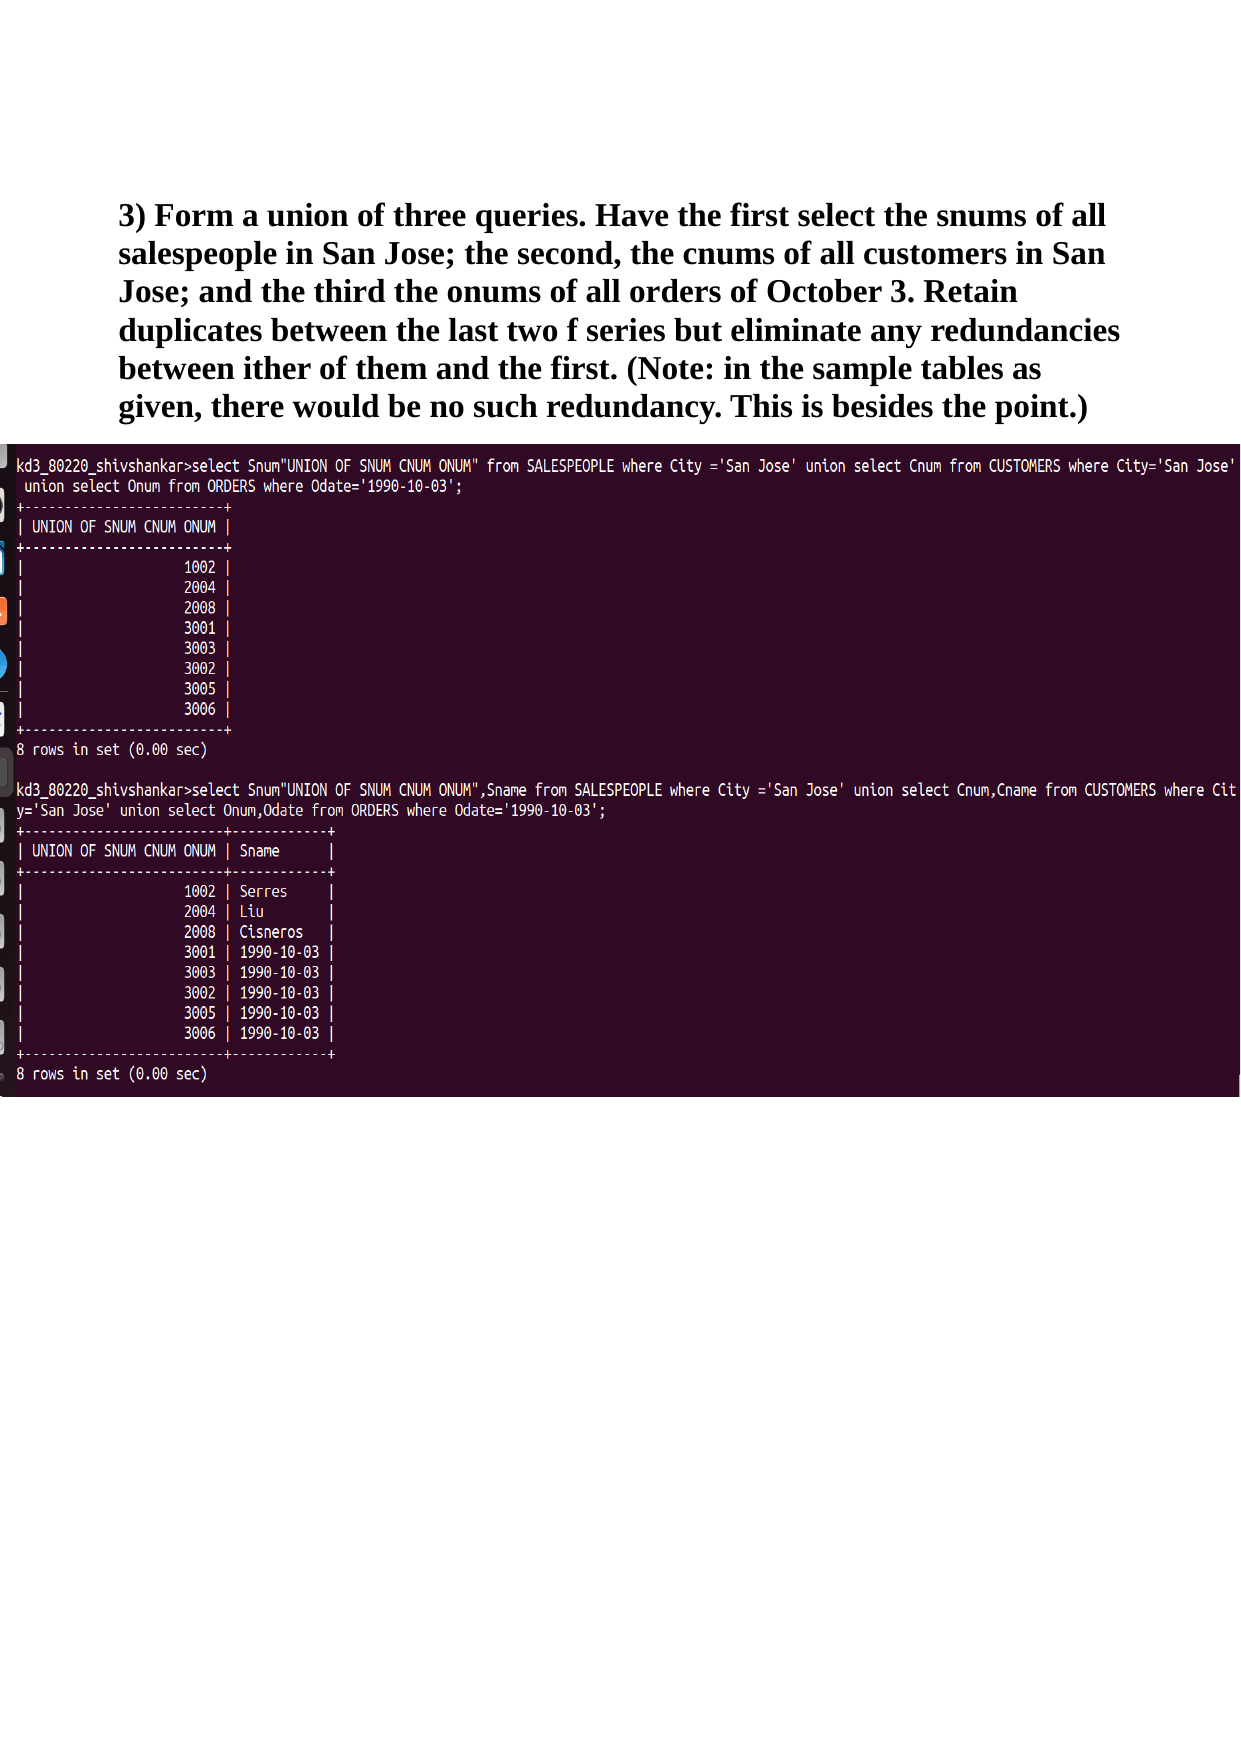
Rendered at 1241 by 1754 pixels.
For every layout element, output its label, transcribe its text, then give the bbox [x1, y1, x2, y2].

picture [0, 444, 1241, 1097]
text 3) Form a union of three queries. Have the first select the snums of all salespeople in San Jose; the second, the cnums of all customers in San Jose; and the third the onums of all orders of October 3. Retain duplicates between the last two f series but eliminate any redundancies between ither of them and the first. (Note: in the sample tables as given, there would be no such redundancy. This is besides the point.) [118, 195, 1122, 425]
